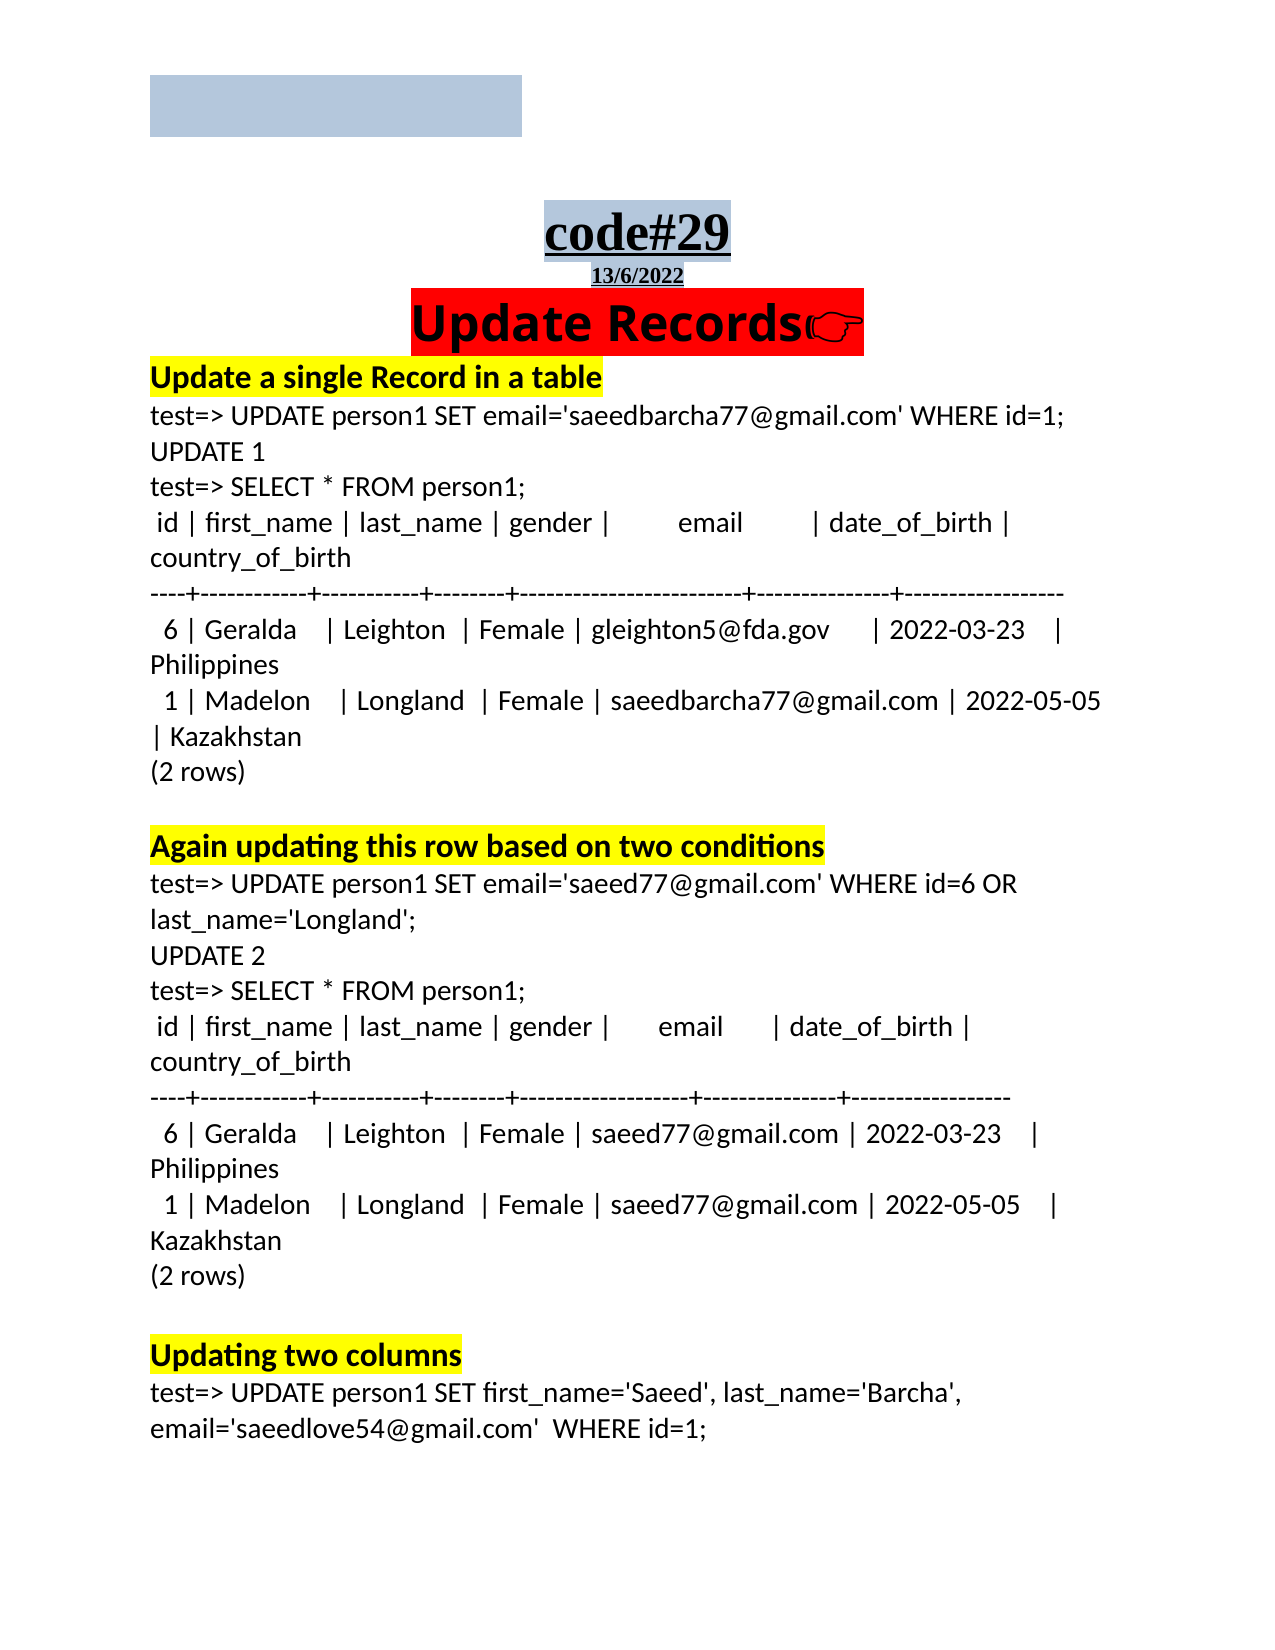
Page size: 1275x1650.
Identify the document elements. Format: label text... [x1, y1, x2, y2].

text 6 | Geralda | Leighton | Female | saeed77@gmail.com | 2022-03-23 | Philippines [150, 1115, 1125, 1186]
text 6 | Geralda | Leighton | Female | gleighton5@fda.gov | 2022-03-23 | Philippines [150, 611, 1125, 682]
text 13/6/2022 [150, 262, 1125, 288]
text (2 rows) [150, 753, 1125, 789]
text ----+------------+-----------+--------+-------------------------+---------------+------------------ [150, 575, 1125, 611]
text test=> SELECT * FROM person1; [150, 972, 1125, 1008]
text 1 | Madelon | Longland | Female | saeed77@gmail.com | 2022-05-05 | Kazakhstan [150, 1186, 1125, 1257]
text test=> UPDATE person1 SET email='saeed77@gmail.com' WHERE id=6 OR last_name='Longland'; [150, 865, 1125, 937]
text 1 | Madelon | Longland | Female | saeedbarcha77@gmail.com | 2022-05-05 | Kazakhstan [150, 682, 1125, 753]
text code#29 [150, 199, 1125, 262]
text (2 rows) [150, 1257, 1125, 1293]
text id | first_name | last_name | gender | email | date_of_birth | country_of_birth [150, 504, 1125, 575]
text ----+------------+-----------+--------+-------------------+---------------+------------------ [150, 1079, 1125, 1115]
text test=> UPDATE person1 SET email='saeedbarcha77@gmail.com' WHERE id=1; [150, 397, 1125, 433]
text test=> SELECT * FROM person1; [150, 468, 1125, 504]
text UPDATE 1 [150, 433, 1125, 468]
text Updating two columns [150, 1333, 1125, 1374]
text test=> UPDATE person1 SET first_name='Saeed', last_name='Barcha', email='saeedlove54@gmail.com' WHERE id=1; [150, 1374, 1125, 1446]
text UPDATE 2 [150, 937, 1125, 972]
text Again updating this row based on two conditions [150, 824, 1125, 865]
text Update a single Record in a table [150, 356, 1125, 397]
text id | first_name | last_name | gender | email | date_of_birth | country_of_birth [150, 1008, 1125, 1079]
text Update Records👉 [150, 288, 1125, 356]
